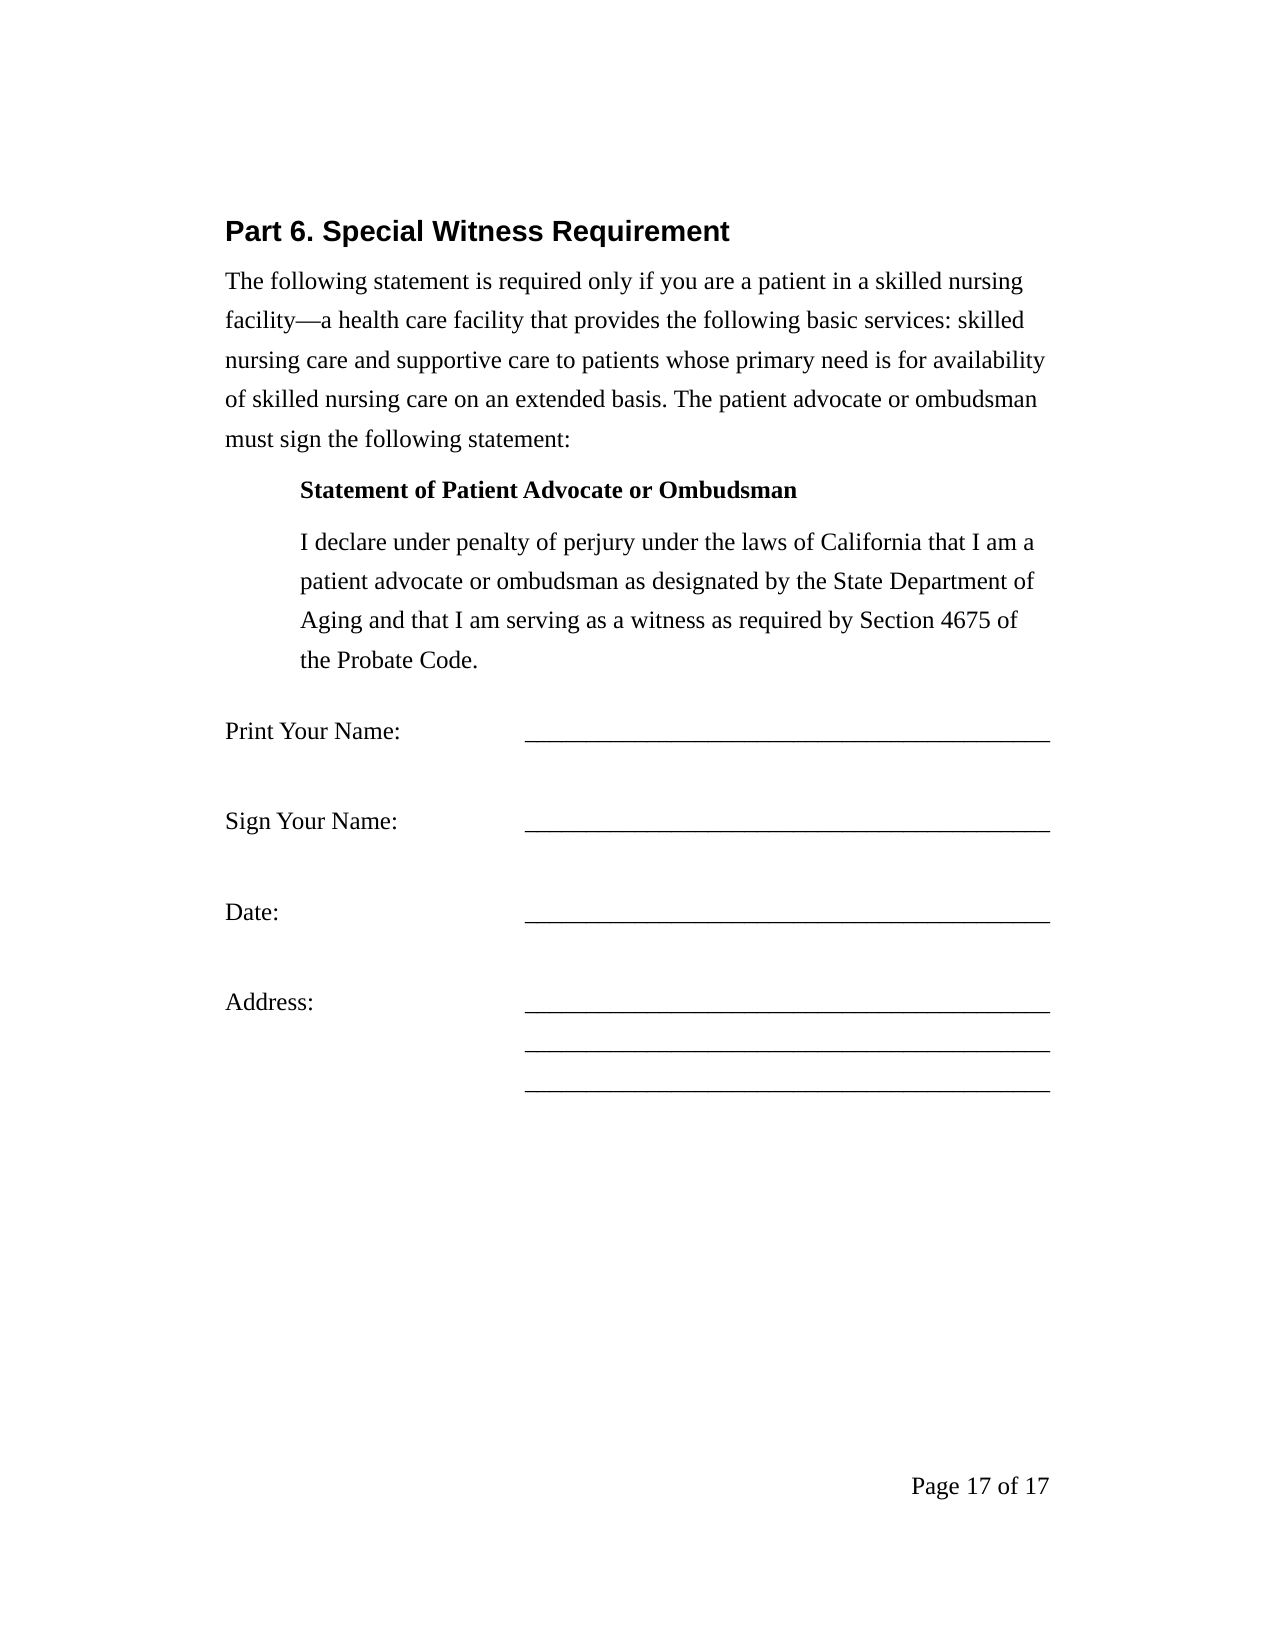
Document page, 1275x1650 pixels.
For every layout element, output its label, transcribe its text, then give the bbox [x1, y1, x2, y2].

text Address: [225, 987, 1050, 1094]
subtitle Part 6. Special Witness Requirement [225, 214, 1050, 248]
text Statement of Patient Advocate or Ombudsman [300, 475, 1050, 504]
text Print Your Name: [225, 716, 1050, 744]
text Sign Your Name: [225, 806, 1050, 835]
text Date: [225, 897, 1050, 925]
text The following statement is required only if you are a patient in a skilled nursing facility—a health care facility that provides the following basic services: skilled nursing care and supportive care to patients whose primary need is for availability of skilled nursing care on an extended basis. The patient advocate or ombudsman must sign the following statement: [225, 266, 1050, 452]
text I declare under penalty of perjury under the laws of California that I am a patient advocate or ombudsman as designated by the State Department of Aging and that I am serving as a witness as required by Section 4675 of the Probate Code. [300, 527, 1050, 673]
